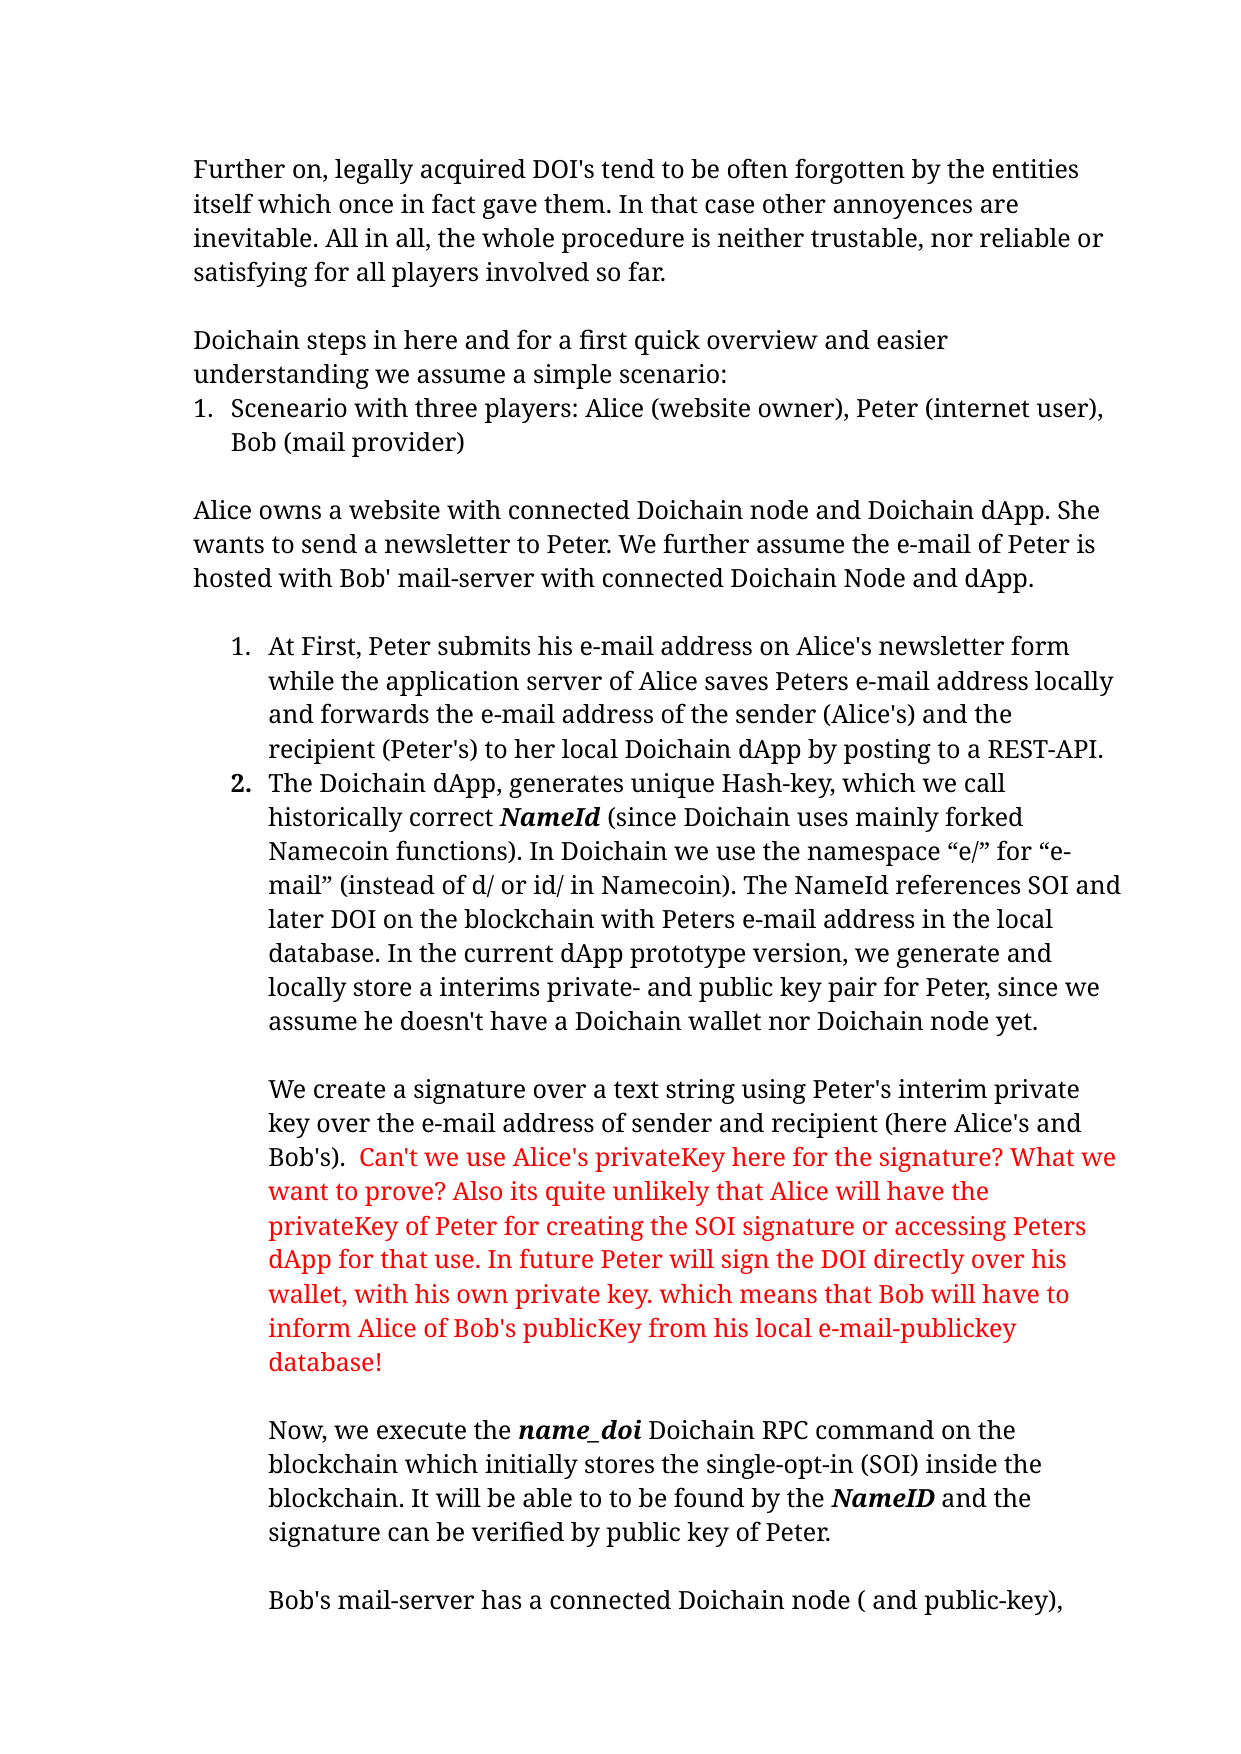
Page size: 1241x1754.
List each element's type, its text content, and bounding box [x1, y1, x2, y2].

list Further on, legally acquired DOI's tend to be often forgotten by the entities itself which once in fact gave them. In that case other annoyences are inevitable. All in all, the whole procedure is neither trustable, nor reliable or satisfying for all players involved so far. [156, 118, 1122, 288]
list Alice owns a website with connected Doichain node and Doichain dApp. She wants to send a newsletter to Peter. We further assume the e-mail of Peter is hosted with Bob' mail-server with connected Doichain Node and dApp. [156, 493, 1122, 629]
list Doichain steps in here and for a first quick overview and easier understanding we assume a simple scenario: [156, 322, 1122, 391]
list The Doichain dApp, generates unique Hash-key, which we call historically correct NameId (since Doichain uses mainly forked Namecoin functions). In Doichain we use the namespace “e/” for “e-mail” (instead of d/ or id/ in Namecoin). The NameId references SOI and later DOI on the blockchain with Peters e-mail address in the local database. In the current dApp prototype version, we generate and locally store a interims private- and public key pair for Peter, since we assume he doesn't have a Doichain wallet nor Doichain node yet. We create a signature over a text string using Peter's interim private key over the e-mail address of sender and recipient (here Alice's and Bob's). Can't we use Alice's privateKey here for the signature? What we want to prove? Also its quite unlikely that Alice will have the privateKey of Peter for creating the SOI signature or accessing Peters dApp for that use. In future Peter will sign the DOI directly over his wallet, with his own private key. which means that Bob will have to inform Alice of Bob's publicKey from his local e-mail-publickey database! Now, we execute the name_doi Doichain RPC command on the blockchain which initially stores the single-opt-in (SOI) inside the blockchain. It will be able to to be found by the NameID and the signature can be verified by public key of Peter. Bob's mail-server has a connected Doichain node ( and public-key), [231, 765, 1122, 1617]
list Sceneario with three players: Alice (website owner), Peter (internet user), Bob (mail provider) [193, 391, 1122, 459]
list At First, Peter submits his e-mail address on Alice's newsletter form while the application server of Alice saves Peters e-mail address locally and forwards the e-mail address of the sender (Alice's) and the recipient (Peter's) to her local Doichain dApp by posting to a REST-API. [231, 629, 1122, 765]
